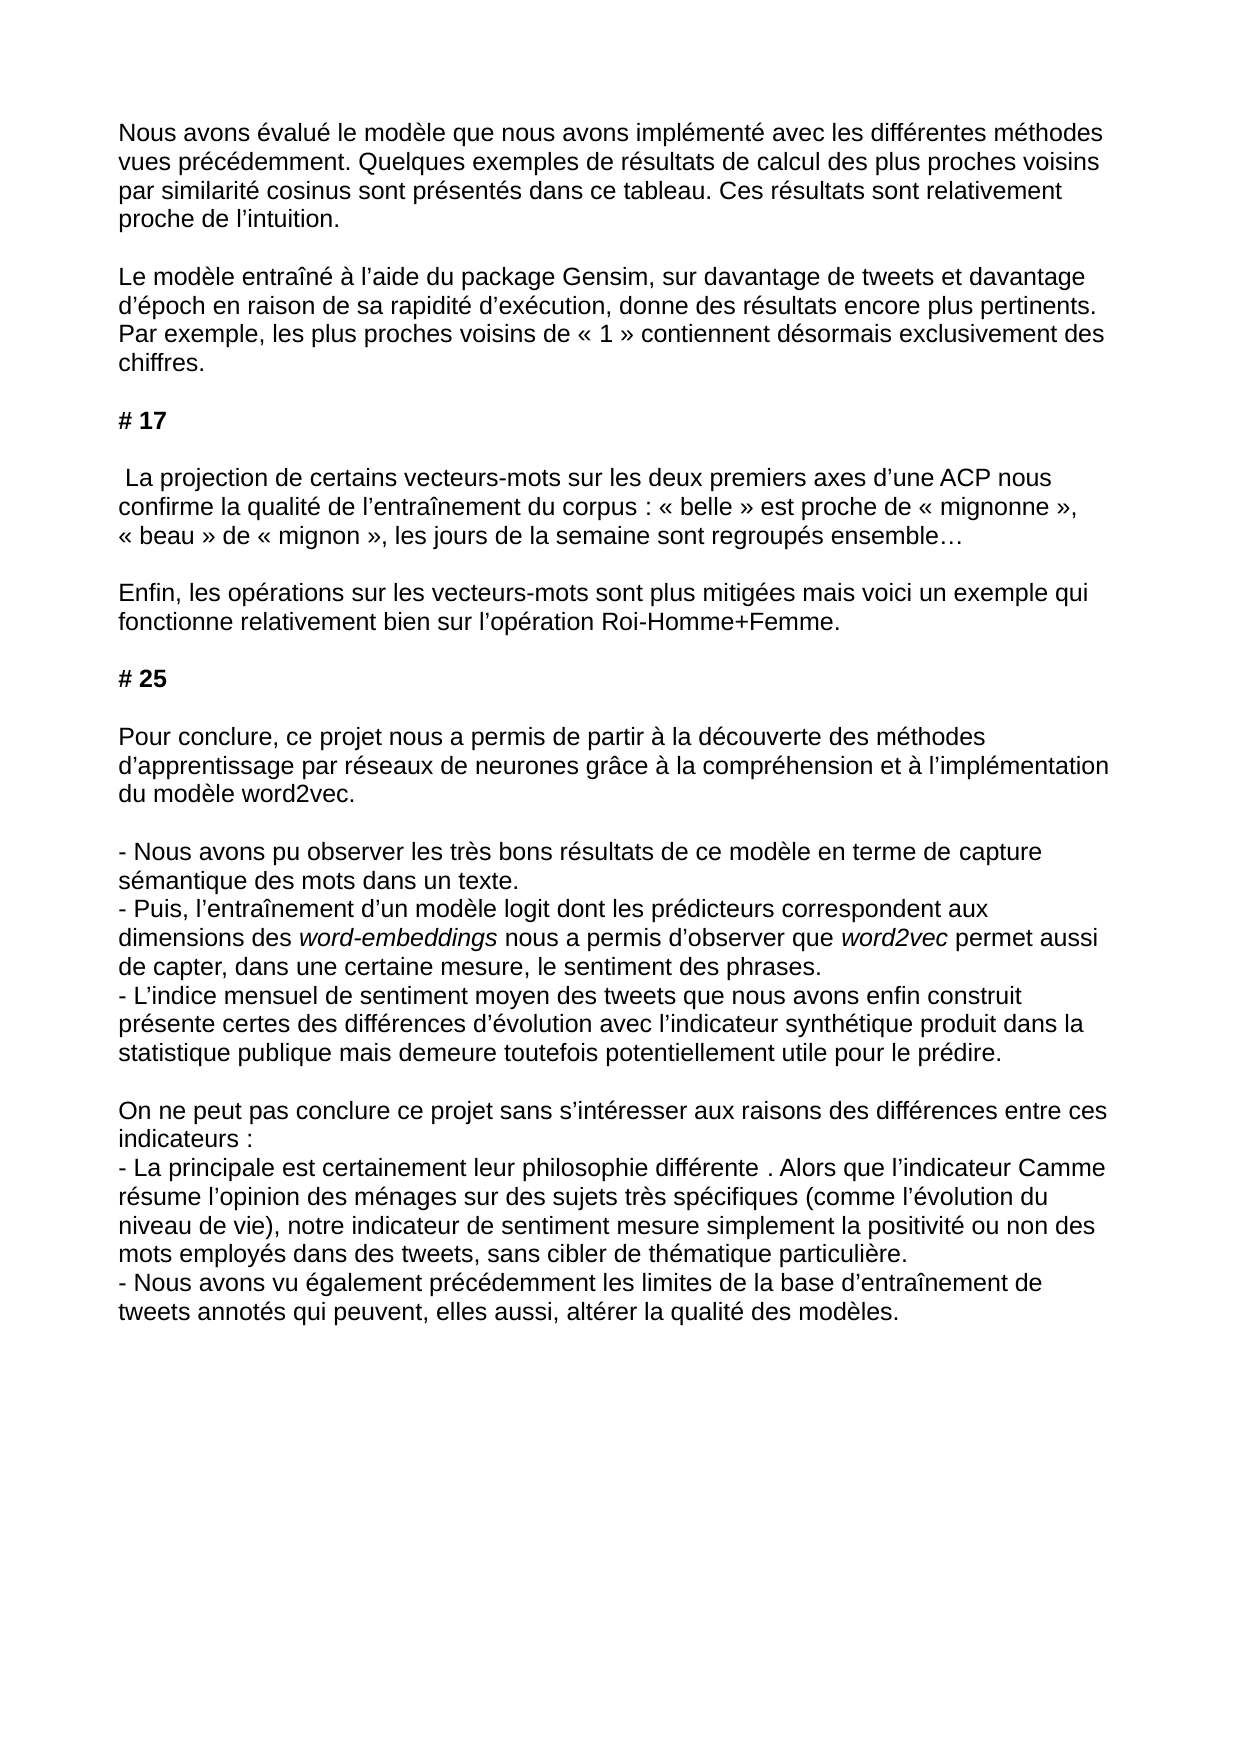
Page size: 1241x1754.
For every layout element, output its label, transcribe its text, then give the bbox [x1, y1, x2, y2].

text - Nous avons vu également précédemment les limites de la base d’entraînement de tweets annotés qui peuvent, elles aussi, altérer la qualité des modèles. [118, 1268, 1122, 1326]
text Pour conclure, ce projet nous a permis de partir à la découverte des méthodes d’apprentissage par réseaux de neurones grâce à la compréhension et à l’implémentation du modèle word2vec. [118, 722, 1122, 808]
text - Puis, l’entraînement d’un modèle logit dont les prédicteurs correspondent aux dimensions des word-embeddings nous a permis d’observer que word2vec permet aussi de capter, dans une certaine mesure, le sentiment des phrases. [118, 894, 1122, 981]
text La projection de certains vecteurs-mots sur les deux premiers axes d’une ACP nous confirme la qualité de l’entraînement du corpus : « belle » est proche de « mignonne », « beau » de « mignon », les jours de la semaine sont regroupés ensemble… [118, 463, 1122, 549]
text Nous avons évalué le modèle que nous avons implémenté avec les différentes méthodes vues précédemment. Quelques exemples de résultats de calcul des plus proches voisins par similarité cosinus sont présentés dans ce tableau. Ces résultats sont relativement proche de l’intuition. [118, 118, 1122, 233]
text # 25 [118, 664, 1122, 693]
text # 17 [118, 406, 1122, 434]
text - L’indice mensuel de sentiment moyen des tweets que nous avons enfin construit présente certes des différences d’évolution avec l’indicateur synthétique produit dans la statistique publique mais demeure toutefois potentiellement utile pour le prédire. [118, 981, 1122, 1067]
text Le modèle entraîné à l’aide du package Gensim, sur davantage de tweets et davantage d’époch en raison de sa rapidité d’exécution, donne des résultats encore plus pertinents. Par exemple, les plus proches voisins de « 1 » contiennent désormais exclusivement des chiffres. [118, 262, 1122, 377]
text - Nous avons pu observer les très bons résultats de ce modèle en terme de capture sémantique des mots dans un texte. [118, 808, 1122, 894]
text Enfin, les opérations sur les vecteurs-mots sont plus mitigées mais voici un exemple qui fonctionne relativement bien sur l’opération Roi-Homme+Femme. [118, 578, 1122, 636]
text On ne peut pas conclure ce projet sans s’intéresser aux raisons des différences entre ces indicateurs : [118, 1096, 1122, 1153]
text - La principale est certainement leur philosophie différente . Alors que l’indicateur Camme résume l’opinion des ménages sur des sujets très spécifiques (comme l’évolution du niveau de vie), notre indicateur de sentiment mesure simplement la positivité ou non des mots employés dans des tweets, sans cibler de thématique particulière. [118, 1153, 1122, 1268]
